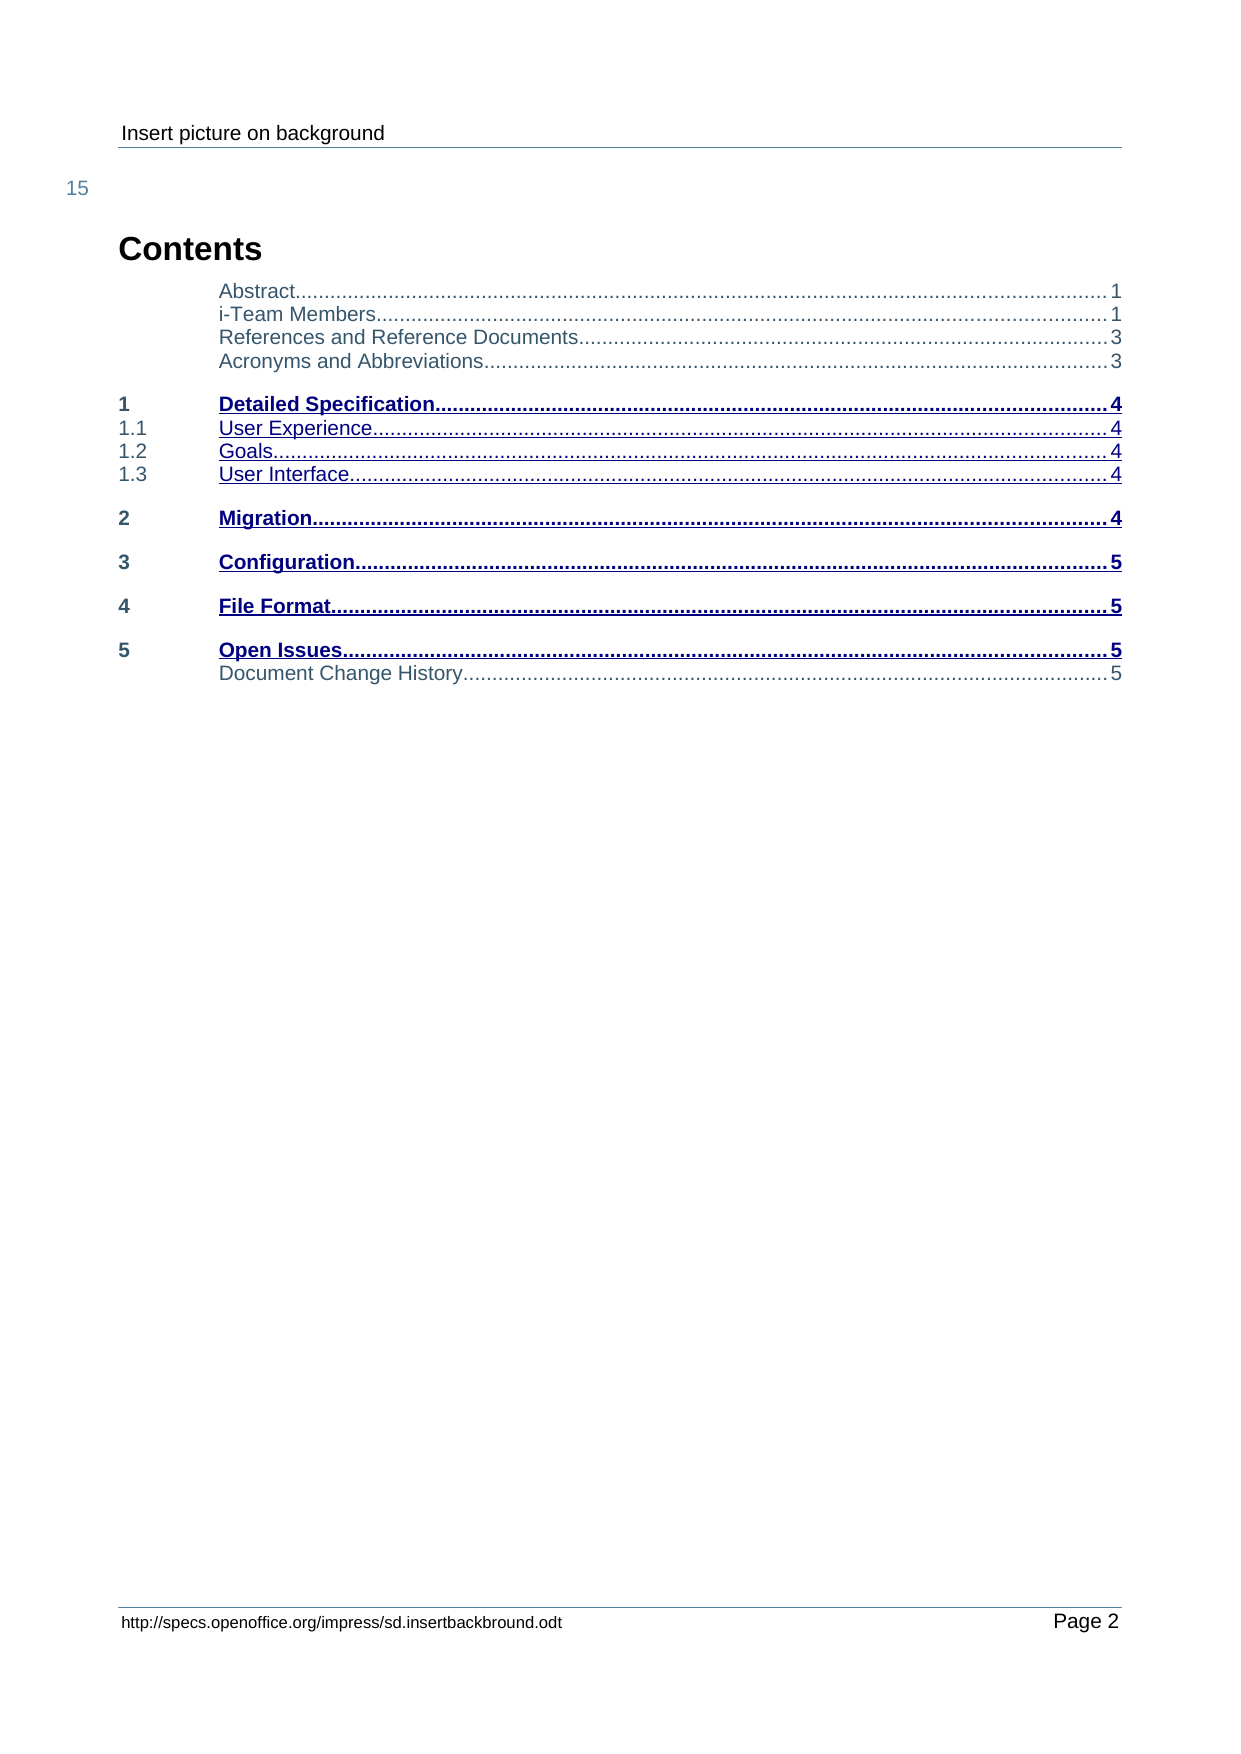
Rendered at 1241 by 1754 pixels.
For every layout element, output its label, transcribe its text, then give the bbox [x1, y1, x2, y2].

text 2 Migration 4 [118, 507, 1122, 530]
text 4 File Format 5 [118, 594, 1122, 617]
text i-Team Members 1 [118, 303, 1122, 326]
text 1.2 Goals 4 [118, 439, 1122, 463]
text Document Change History 5 [118, 661, 1122, 684]
text References and Reference Documents 3 [118, 326, 1122, 349]
text 1 Detailed Specification 4 [118, 393, 1122, 416]
text Acronyms and Abbreviations 3 [118, 349, 1122, 372]
text 3 Configuration 5 [118, 550, 1122, 574]
text 5 Open Issues 5 [118, 638, 1122, 661]
text Abstract 1 [118, 279, 1122, 303]
text 1.3 User Interface 4 [118, 463, 1122, 486]
text 1.1 User Experience 4 [118, 416, 1122, 439]
subtitle Contents [118, 230, 1122, 267]
